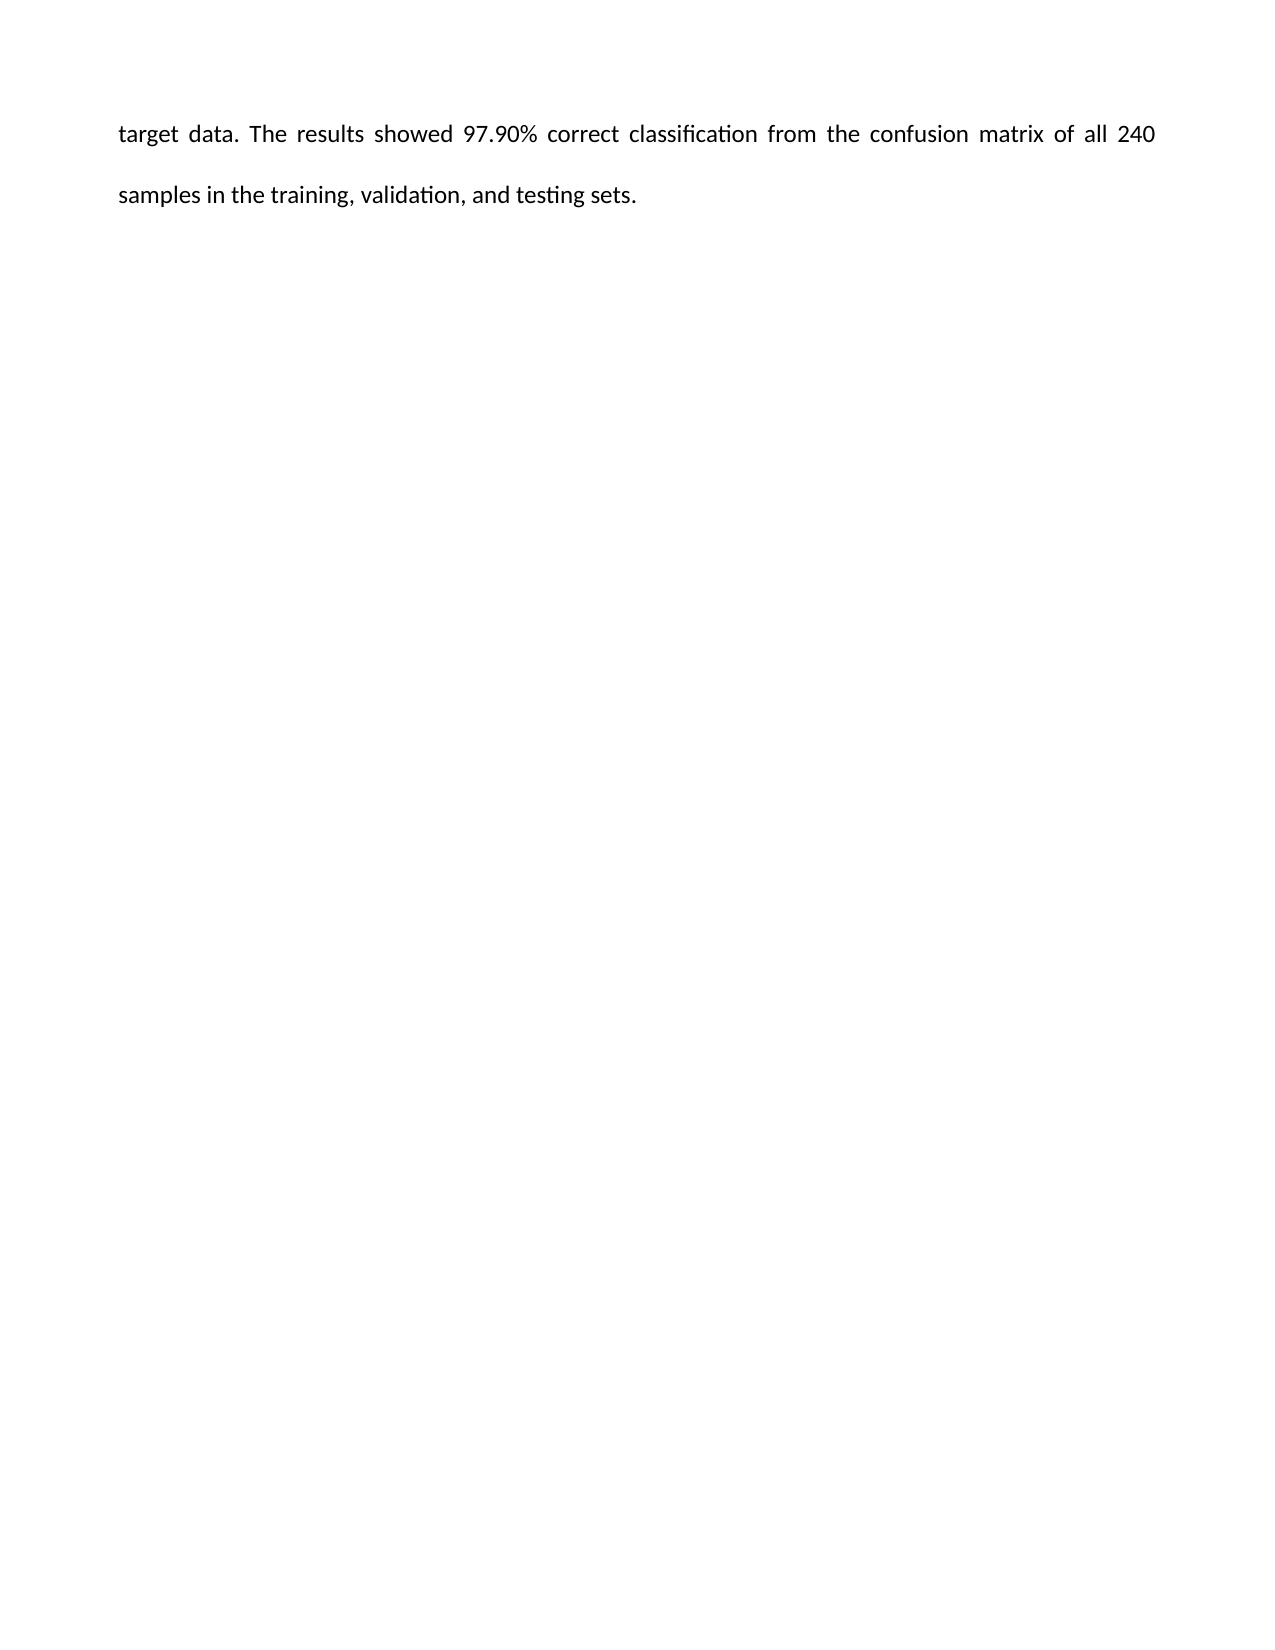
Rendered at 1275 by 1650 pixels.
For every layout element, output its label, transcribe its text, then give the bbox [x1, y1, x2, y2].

text target data. The results showed 97.90% correct classification from the confusion matrix of all 240 samples in the training, validation, and testing sets. [118, 118, 1157, 210]
